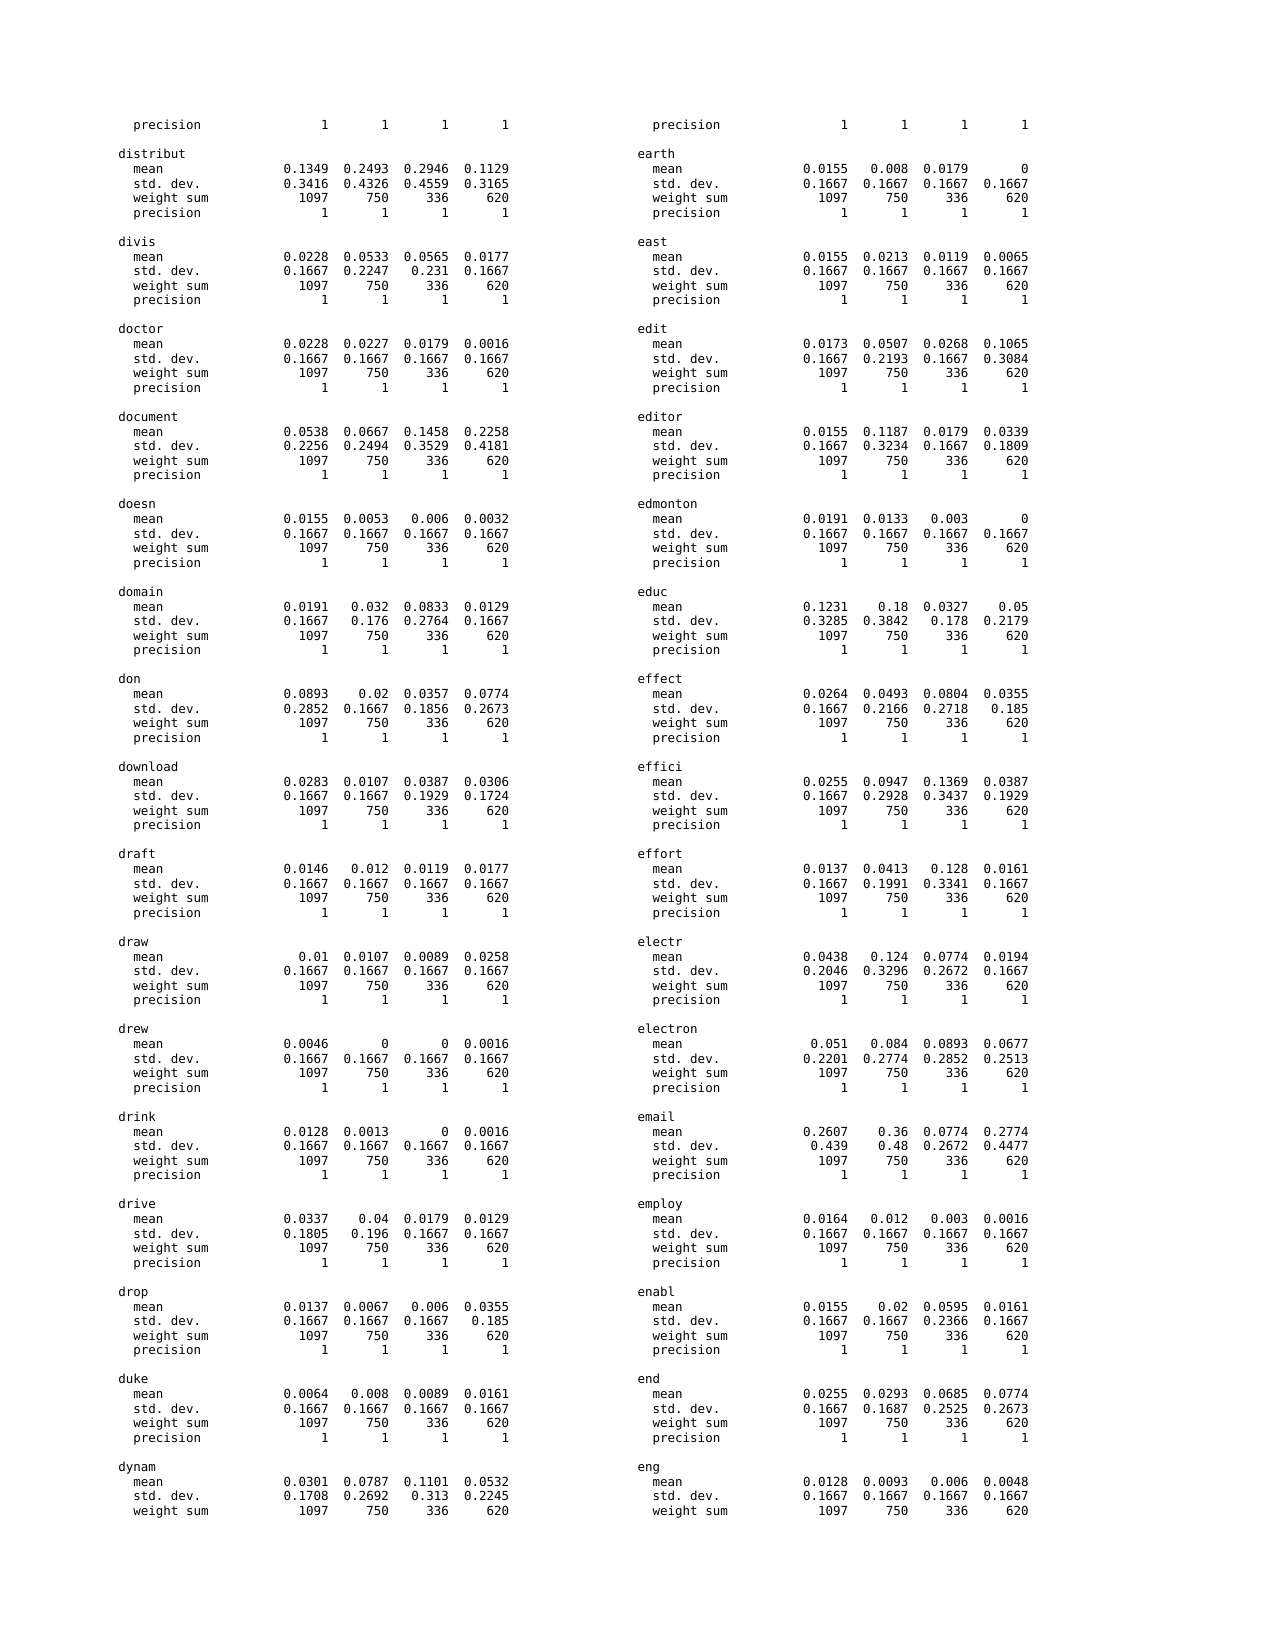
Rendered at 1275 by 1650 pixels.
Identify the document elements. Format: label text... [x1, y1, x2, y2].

text doesn [118, 497, 637, 512]
text std. dev. 0.1667 0.1667 0.1667 0.1667 [637, 264, 1157, 278]
text precision 1 1 1 1 [637, 293, 1157, 308]
text draw [118, 935, 637, 949]
text precision 1 1 1 1 [637, 206, 1157, 220]
text mean 0.0538 0.0667 0.1458 0.2258 [118, 424, 637, 439]
text weight sum 1097 750 336 620 [637, 366, 1157, 381]
text weight sum 1097 750 336 620 [637, 278, 1157, 293]
text std. dev. 0.1667 0.1667 0.1667 0.1667 [118, 351, 637, 366]
text precision 1 1 1 1 [637, 993, 1157, 1008]
text weight sum 1097 750 336 620 [118, 1503, 637, 1518]
text precision 1 1 1 1 [637, 1343, 1157, 1358]
text domain [118, 585, 637, 599]
text weight sum 1097 750 336 620 [637, 1066, 1157, 1081]
text mean 0.0064 0.008 0.0089 0.0161 [118, 1387, 637, 1401]
text weight sum 1097 750 336 620 [637, 628, 1157, 643]
text weight sum 1097 750 336 620 [118, 541, 637, 556]
text mean 0.0301 0.0787 0.1101 0.0532 [118, 1474, 637, 1489]
text std. dev. 0.1667 0.1667 0.1929 0.1724 [118, 789, 637, 803]
text std. dev. 0.1667 0.1667 0.1667 0.1667 [118, 1051, 637, 1066]
text editor [637, 410, 1157, 424]
text std. dev. 0.1667 0.2193 0.1667 0.3084 [637, 351, 1157, 366]
text std. dev. 0.1667 0.176 0.2764 0.1667 [118, 614, 637, 628]
text precision 1 1 1 1 [118, 468, 637, 483]
text weight sum 1097 750 336 620 [118, 453, 637, 468]
text precision 1 1 1 1 [637, 1431, 1157, 1445]
text precision 1 1 1 1 [637, 1256, 1157, 1270]
text eng [637, 1460, 1157, 1474]
text precision 1 1 1 1 [637, 643, 1157, 658]
text std. dev. 0.1667 0.1687 0.2525 0.2673 [637, 1401, 1157, 1416]
text precision 1 1 1 1 [637, 381, 1157, 395]
text precision 1 1 1 1 [118, 293, 637, 308]
text drink [118, 1110, 637, 1124]
text std. dev. 0.1667 0.2928 0.3437 0.1929 [637, 789, 1157, 803]
text mean 0.0128 0.0093 0.006 0.0048 [637, 1474, 1157, 1489]
text mean 0.0155 0.008 0.0179 0 [637, 162, 1157, 176]
text draft [118, 847, 637, 862]
text mean 0.0283 0.0107 0.0387 0.0306 [118, 774, 637, 789]
text mean 0.0164 0.012 0.003 0.0016 [637, 1212, 1157, 1226]
text weight sum 1097 750 336 620 [637, 803, 1157, 818]
text std. dev. 0.1667 0.3234 0.1667 0.1809 [637, 439, 1157, 453]
text std. dev. 0.1667 0.1667 0.1667 0.1667 [118, 964, 637, 978]
text precision 1 1 1 1 [118, 818, 637, 833]
text mean 0.0255 0.0293 0.0685 0.0774 [637, 1387, 1157, 1401]
text precision 1 1 1 1 [118, 381, 637, 395]
text precision 1 1 1 1 [637, 556, 1157, 570]
text mean 0.051 0.084 0.0893 0.0677 [637, 1037, 1157, 1051]
text precision 1 1 1 1 [637, 818, 1157, 833]
text mean 0.0137 0.0413 0.128 0.0161 [637, 862, 1157, 876]
text precision 1 1 1 1 [118, 1431, 637, 1445]
text std. dev. 0.3416 0.4326 0.4559 0.3165 [118, 176, 637, 191]
text weight sum 1097 750 336 620 [637, 1153, 1157, 1168]
text weight sum 1097 750 336 620 [637, 716, 1157, 731]
text mean 0.0191 0.0133 0.003 0 [637, 512, 1157, 526]
text std. dev. 0.1667 0.1667 0.2366 0.1667 [637, 1314, 1157, 1328]
text std. dev. 0.2852 0.1667 0.1856 0.2673 [118, 701, 637, 716]
text precision 1 1 1 1 [118, 118, 637, 133]
text mean 0.0046 0 0 0.0016 [118, 1037, 637, 1051]
text std. dev. 0.3285 0.3842 0.178 0.2179 [637, 614, 1157, 628]
text std. dev. 0.1667 0.2166 0.2718 0.185 [637, 701, 1157, 716]
text weight sum 1097 750 336 620 [637, 1503, 1157, 1518]
text weight sum 1097 750 336 620 [118, 191, 637, 206]
text weight sum 1097 750 336 620 [118, 716, 637, 731]
text precision 1 1 1 1 [118, 643, 637, 658]
text document [118, 410, 637, 424]
text weight sum 1097 750 336 620 [637, 1241, 1157, 1256]
text weight sum 1097 750 336 620 [118, 1066, 637, 1081]
text precision 1 1 1 1 [118, 556, 637, 570]
text weight sum 1097 750 336 620 [637, 191, 1157, 206]
text std. dev. 0.2201 0.2774 0.2852 0.2513 [637, 1051, 1157, 1066]
text mean 0.0173 0.0507 0.0268 0.1065 [637, 337, 1157, 351]
text weight sum 1097 750 336 620 [118, 1416, 637, 1431]
text mean 0.0228 0.0533 0.0565 0.0177 [118, 249, 637, 264]
text weight sum 1097 750 336 620 [118, 1241, 637, 1256]
text divis [118, 235, 637, 249]
text end [637, 1372, 1157, 1387]
text distribut [118, 147, 637, 162]
text precision 1 1 1 1 [118, 1256, 637, 1270]
text weight sum 1097 750 336 620 [637, 1328, 1157, 1343]
text std. dev. 0.1667 0.1667 0.1667 0.1667 [637, 1226, 1157, 1241]
text std. dev. 0.2256 0.2494 0.3529 0.4181 [118, 439, 637, 453]
text weight sum 1097 750 336 620 [118, 978, 637, 993]
text duke [118, 1372, 637, 1387]
text mean 0.0137 0.0067 0.006 0.0355 [118, 1299, 637, 1314]
text mean 0.1231 0.18 0.0327 0.05 [637, 599, 1157, 614]
text educ [637, 585, 1157, 599]
text east [637, 235, 1157, 249]
text std. dev. 0.1667 0.1667 0.1667 0.1667 [118, 1139, 637, 1153]
text weight sum 1097 750 336 620 [637, 978, 1157, 993]
text earth [637, 147, 1157, 162]
text std. dev. 0.1667 0.1667 0.1667 0.1667 [118, 1401, 637, 1416]
text precision 1 1 1 1 [118, 1168, 637, 1183]
text std. dev. 0.1708 0.2692 0.313 0.2245 [118, 1489, 637, 1503]
text mean 0.0155 0.1187 0.0179 0.0339 [637, 424, 1157, 439]
text weight sum 1097 750 336 620 [118, 891, 637, 906]
text weight sum 1097 750 336 620 [118, 366, 637, 381]
text std. dev. 0.1667 0.1667 0.1667 0.1667 [118, 526, 637, 541]
text mean 0.0438 0.124 0.0774 0.0194 [637, 949, 1157, 964]
text mean 0.0191 0.032 0.0833 0.0129 [118, 599, 637, 614]
text electr [637, 935, 1157, 949]
text precision 1 1 1 1 [637, 731, 1157, 745]
text std. dev. 0.1667 0.2247 0.231 0.1667 [118, 264, 637, 278]
text edmonton [637, 497, 1157, 512]
text drop [118, 1285, 637, 1299]
text effort [637, 847, 1157, 862]
text mean 0.0155 0.02 0.0595 0.0161 [637, 1299, 1157, 1314]
text mean 0.0155 0.0053 0.006 0.0032 [118, 512, 637, 526]
text precision 1 1 1 1 [637, 118, 1157, 133]
text mean 0.0337 0.04 0.0179 0.0129 [118, 1212, 637, 1226]
text std. dev. 0.1667 0.1991 0.3341 0.1667 [637, 876, 1157, 891]
text drive [118, 1197, 637, 1212]
text mean 0.0228 0.0227 0.0179 0.0016 [118, 337, 637, 351]
text std. dev. 0.1667 0.1667 0.1667 0.1667 [637, 526, 1157, 541]
text mean 0.1349 0.2493 0.2946 0.1129 [118, 162, 637, 176]
text mean 0.2607 0.36 0.0774 0.2774 [637, 1124, 1157, 1139]
text mean 0.0893 0.02 0.0357 0.0774 [118, 687, 637, 701]
text weight sum 1097 750 336 620 [118, 628, 637, 643]
text std. dev. 0.1667 0.1667 0.1667 0.1667 [637, 176, 1157, 191]
text edit [637, 322, 1157, 337]
text mean 0.0264 0.0493 0.0804 0.0355 [637, 687, 1157, 701]
text precision 1 1 1 1 [118, 1343, 637, 1358]
text mean 0.0146 0.012 0.0119 0.0177 [118, 862, 637, 876]
text precision 1 1 1 1 [637, 468, 1157, 483]
text dynam [118, 1460, 637, 1474]
text mean 0.0255 0.0947 0.1369 0.0387 [637, 774, 1157, 789]
text mean 0.0128 0.0013 0 0.0016 [118, 1124, 637, 1139]
text precision 1 1 1 1 [118, 731, 637, 745]
text precision 1 1 1 1 [118, 206, 637, 220]
text std. dev. 0.1667 0.1667 0.1667 0.1667 [637, 1489, 1157, 1503]
text precision 1 1 1 1 [118, 993, 637, 1008]
text precision 1 1 1 1 [637, 906, 1157, 920]
text doctor [118, 322, 637, 337]
text enabl [637, 1285, 1157, 1299]
text std. dev. 0.2046 0.3296 0.2672 0.1667 [637, 964, 1157, 978]
text drew [118, 1022, 637, 1037]
text std. dev. 0.1667 0.1667 0.1667 0.185 [118, 1314, 637, 1328]
text weight sum 1097 750 336 620 [637, 1416, 1157, 1431]
text precision 1 1 1 1 [118, 906, 637, 920]
text email [637, 1110, 1157, 1124]
text weight sum 1097 750 336 620 [637, 541, 1157, 556]
text mean 0.0155 0.0213 0.0119 0.0065 [637, 249, 1157, 264]
text weight sum 1097 750 336 620 [118, 278, 637, 293]
text download [118, 760, 637, 774]
text precision 1 1 1 1 [637, 1168, 1157, 1183]
text employ [637, 1197, 1157, 1212]
text weight sum 1097 750 336 620 [637, 891, 1157, 906]
text precision 1 1 1 1 [118, 1081, 637, 1095]
text effici [637, 760, 1157, 774]
text std. dev. 0.1805 0.196 0.1667 0.1667 [118, 1226, 637, 1241]
text don [118, 672, 637, 687]
text precision 1 1 1 1 [637, 1081, 1157, 1095]
text std. dev. 0.1667 0.1667 0.1667 0.1667 [118, 876, 637, 891]
text weight sum 1097 750 336 620 [118, 1153, 637, 1168]
text weight sum 1097 750 336 620 [118, 1328, 637, 1343]
text std. dev. 0.439 0.48 0.2672 0.4477 [637, 1139, 1157, 1153]
text effect [637, 672, 1157, 687]
text mean 0.01 0.0107 0.0089 0.0258 [118, 949, 637, 964]
text electron [637, 1022, 1157, 1037]
text weight sum 1097 750 336 620 [118, 803, 637, 818]
text weight sum 1097 750 336 620 [637, 453, 1157, 468]
